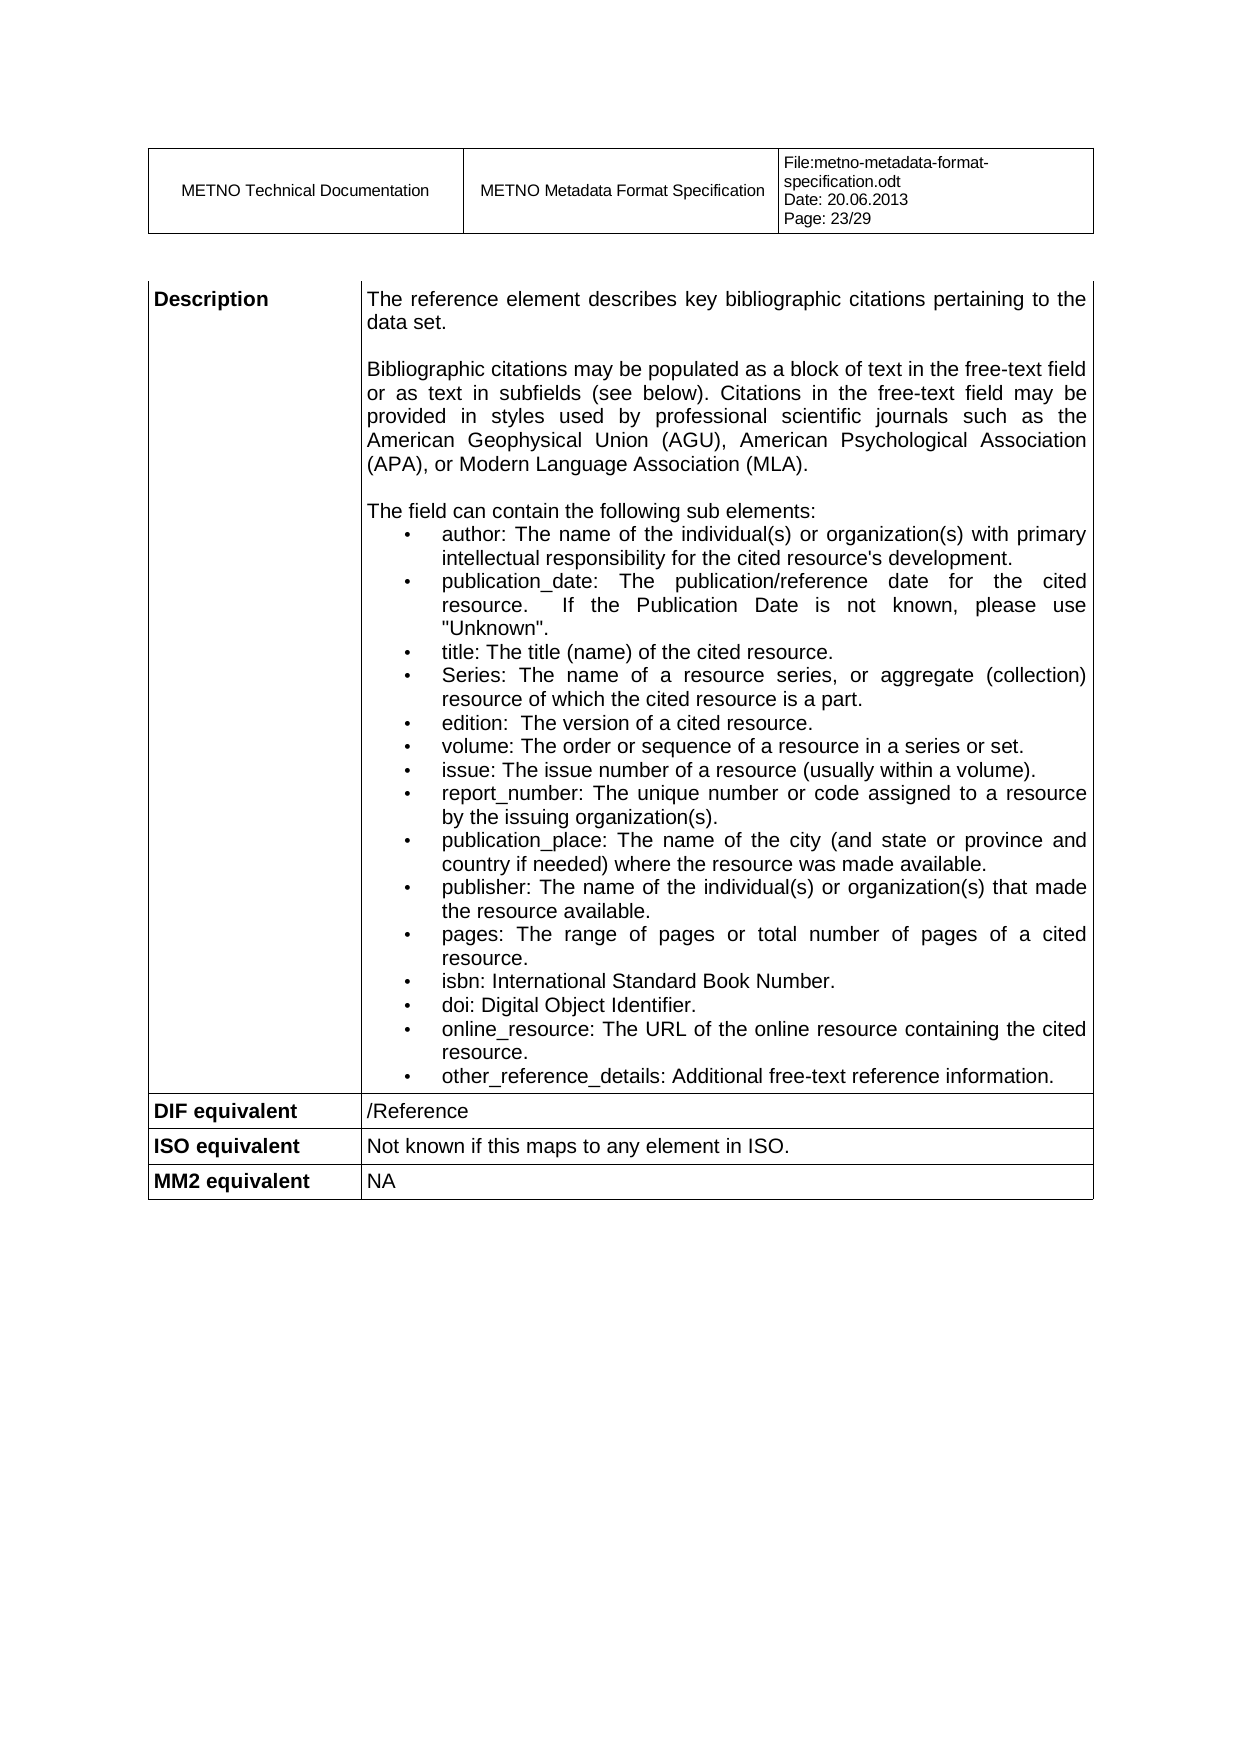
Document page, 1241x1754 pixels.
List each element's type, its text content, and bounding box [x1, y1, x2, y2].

table_cell DIF equivalent [149, 1094, 361, 1128]
table_cell Not known if this maps to any element in ISO. [362, 1129, 1093, 1164]
table_cell MM2 equivalent [149, 1165, 361, 1199]
table_cell NA [362, 1165, 1093, 1199]
table_cell /Reference [362, 1094, 1093, 1128]
table_cell ISO equivalent [149, 1129, 361, 1164]
table_cell The reference element describes key bibliographic citations pertaining to the data set. Bibliographic citations may be populated as a block of text in the free-text field or as text in subfields (see below). Citations in the free-text field may be provided in styles used by professional scientific journals such as the American Geophysical Union (AGU), American Psychological Association (APA), or Modern Language Association (MLA). The field can contain the following sub elements: author: The name of the individual(s) or organization(s) with primary intellectual responsibility for the cited resource's development. publication_date: The publication/reference date for the cited resource. If the Publication Date is not known, please use "Unknown". title: The title (name) of the cited resource. Series: The name of a resource series, or aggregate (collection) resource of which the cited resource is a part. edition: The version of a cited resource. volume: The order or sequence of a resource in a series or set. issue: The issue number of a resource (usually within a volume). report_number: The unique number or code assigned to a resource by the issuing organization(s). publication_place: The name of the city (and state or province and country if needed) where the resource was made available. publisher: The name of the individual(s) or organization(s) that made the resource available. pages: The range of pages or total number of pages of a cited resource. isbn: International Standard Book Number. doi: Digital Object Identifier. online_resource: The URL of the online resource containing the cited resource. other_reference_details: Additional free-text reference information. [362, 281, 1093, 1093]
table_cell Description [149, 281, 361, 1093]
